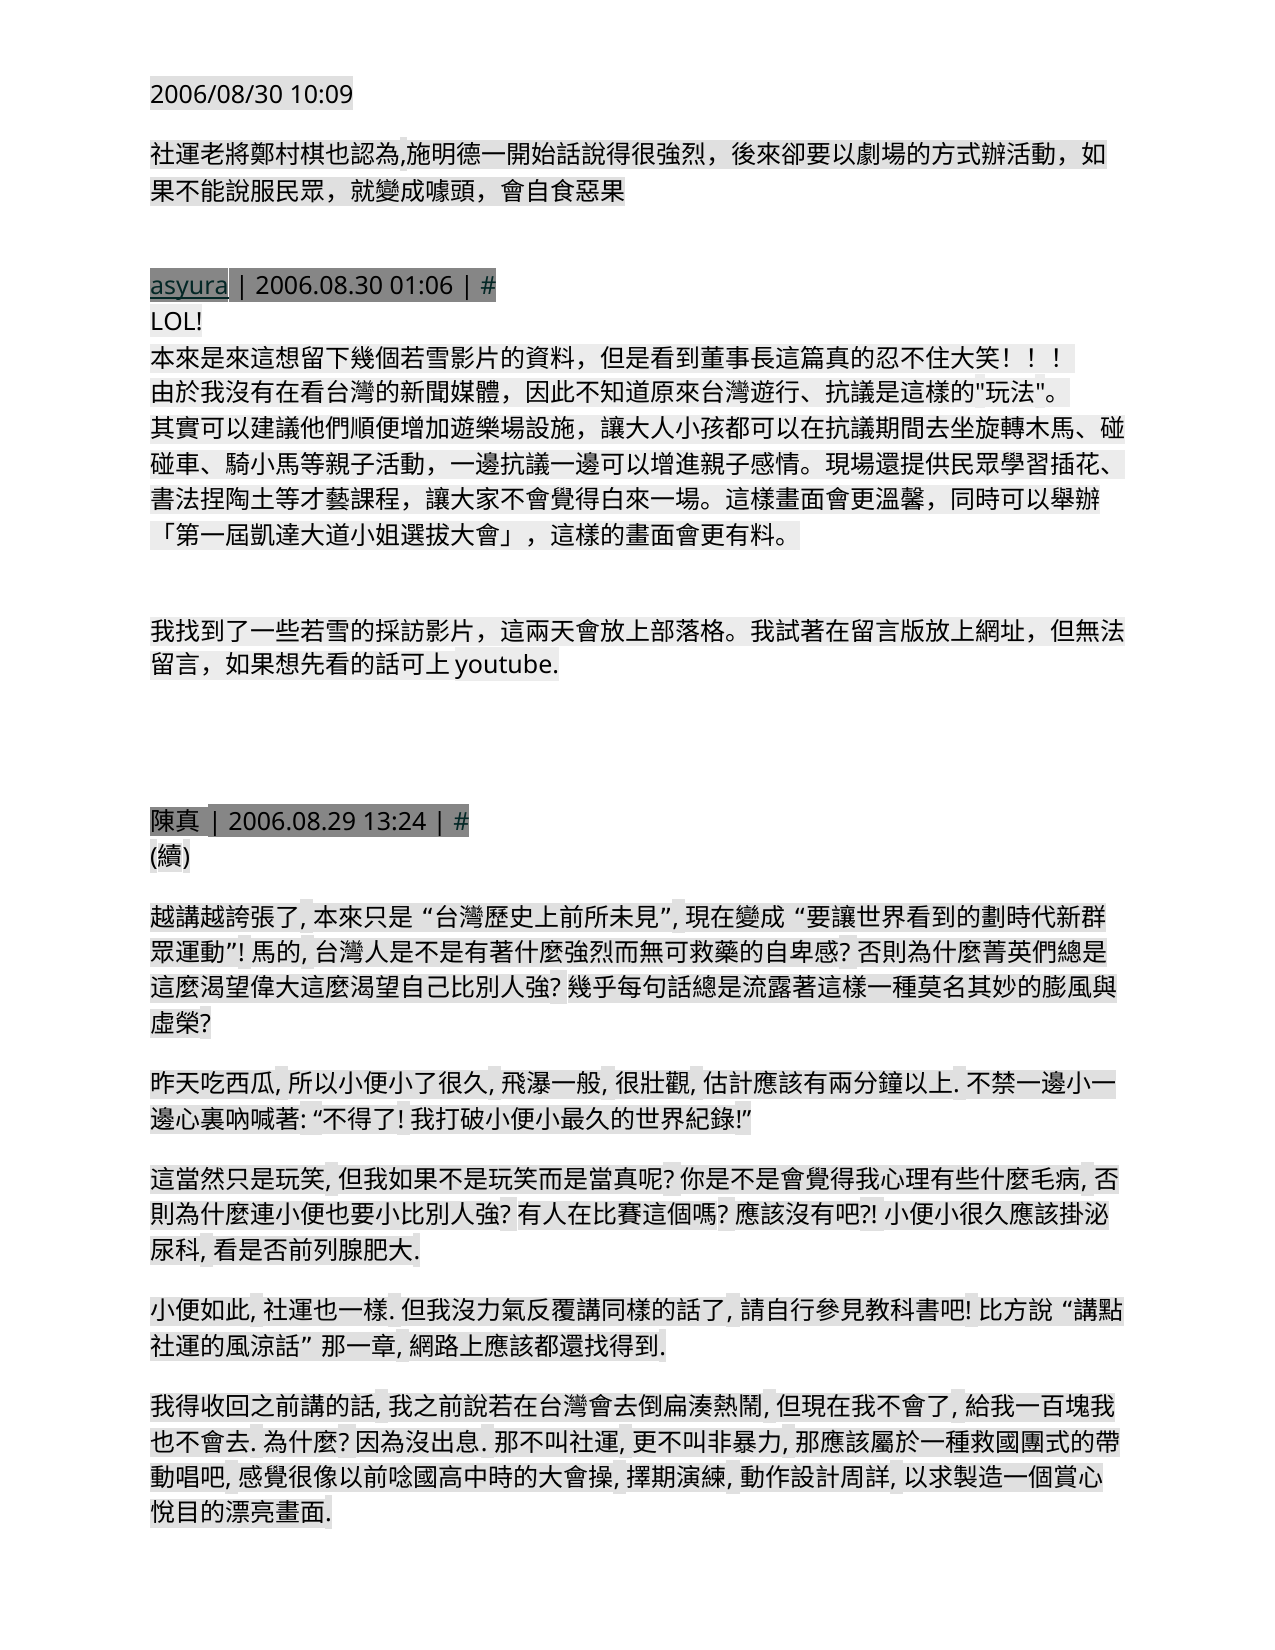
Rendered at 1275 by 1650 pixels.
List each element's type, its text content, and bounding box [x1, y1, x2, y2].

text 我得收回之前講的話, 我之前說若在台灣會去倒扁湊熱鬧, 但現在我不會了, 給我一百塊我也不會去. 為什麼? 因為沒出息. 那不叫社運, 更不叫非暴力, 那應該屬於一種救國團式的帶動唱吧, 感覺很像以前唸國高中時的大會操, 擇期演練, 動作設計周詳, 以求製造一個賞心悅目的漂亮畫面. [150, 1387, 1125, 1529]
text 這當然只是玩笑, 但我如果不是玩笑而是當真呢? 你是不是會覺得我心理有些什麼毛病, 否則為什麼連小便也要小比別人強? 有人在比賽這個嗎? 應該沒有吧?! 小便小很久應該掛泌尿科, 看是否前列腺肥大. [150, 1160, 1125, 1267]
text 昨天吃西瓜, 所以小便小了很久, 飛瀑一般, 很壯觀, 估計應該有兩分鐘以上. 不禁一邊小一邊心裏吶喊著: “不得了! 我打破小便小最久的世界紀錄!” [150, 1064, 1125, 1135]
text 社運老將鄭村棋也認為,施明德一開始話說得很強烈，後來卻要以劇場的方式辦活動，如果不能說服民眾，就變成噱頭，會自食惡果 [150, 135, 1125, 242]
text 陳真 | 2006.08.29 13:24 | # [150, 802, 1125, 837]
text (續) [150, 837, 1125, 873]
text 小便如此, 社運也一樣. 但我沒力氣反覆講同樣的話了, 請自行參見教科書吧! 比方說 “講點社運的風涼話” 那一章, 網路上應該都還找得到. [150, 1292, 1125, 1362]
text 越講越誇張了, 本來只是 “台灣歷史上前所未見”, 現在變成 “要讓世界看到的劃時代新群眾運動”! 馬的, 台灣人是不是有著什麼強烈而無可救藥的自卑感? 否則為什麼菁英們總是這麼渴望偉大這麼渴望自己比別人強? 幾乎每句話總是流露著這樣一種莫名其妙的膨風與虛榮? [150, 898, 1125, 1039]
text LOL! 本來是來這想留下幾個若雪影片的資料，但是看到董事長這篇真的忍不住大笑！！！ 由於我沒有在看台灣的新聞媒體，因此不知道原來台灣遊行、抗議是這樣的"玩法"。 其實可以建議他們順便增加遊樂場設施，讓大人小孩都可以在抗議期間去坐旋轉木馬、碰碰車、騎小馬等親子活動，一邊抗議一邊可以增進親子感情。現場還提供民眾學習插花、書法捏陶土等才藝課程，讓大家不會覺得白來一場。這樣畫面會更溫馨，同時可以舉辦「第一屆凱達大道小姐選拔大會」，這樣的畫面會更有料。 [150, 302, 1125, 550]
text 2006/08/30 10:09 [150, 75, 1125, 110]
text 我找到了一些若雪的採訪影片，這兩天會放上部落格。我試著在留言版放上網址，但無法留言，如果想先看的話可上youtube. [150, 575, 1125, 681]
text asyura | 2006.08.30 01:06 | # [150, 267, 1125, 302]
